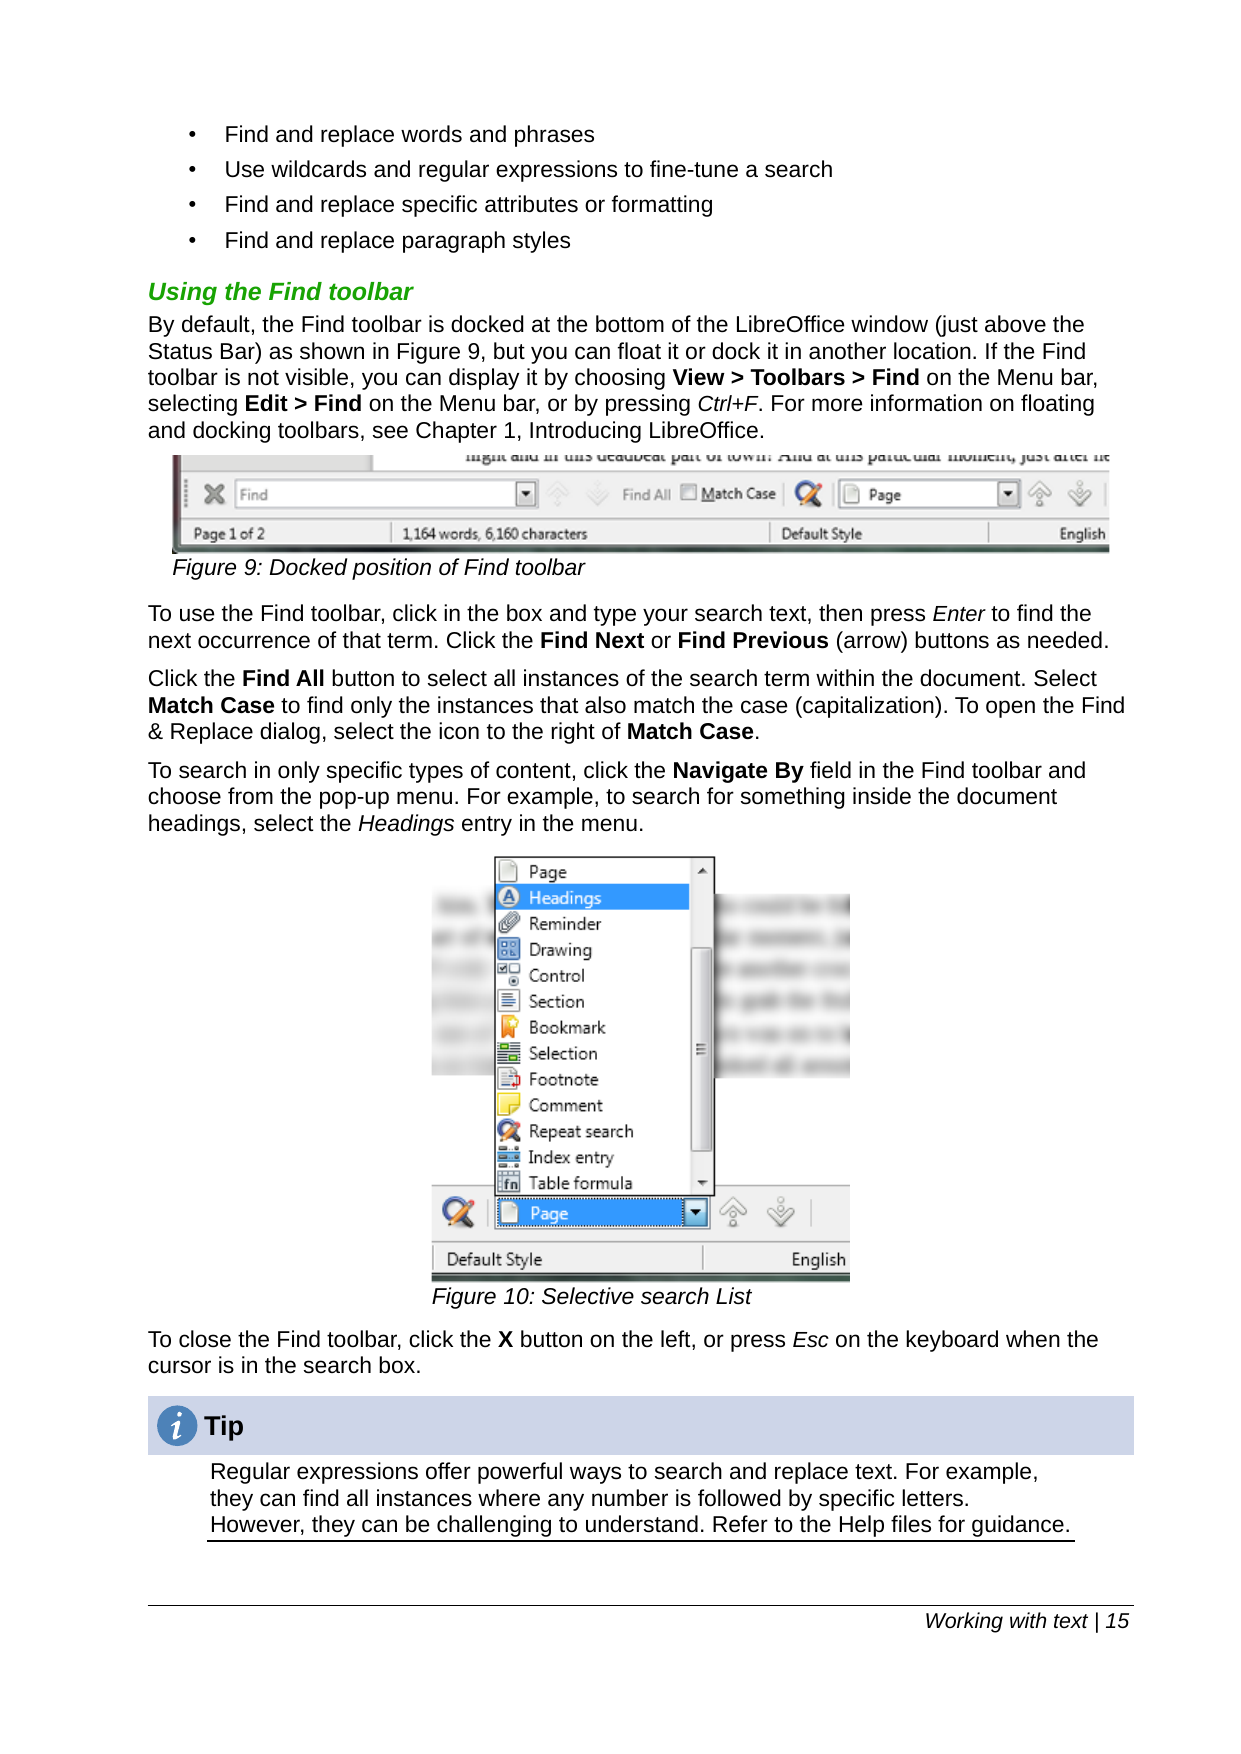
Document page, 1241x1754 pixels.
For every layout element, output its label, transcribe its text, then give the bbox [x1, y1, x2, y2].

text To search in only specific types of content, click the Navigate By field in the Find toolbar and choose from the pop-up menu. For example, to search for something inside the document headings, select the Headings entry in the menu. [148, 757, 1134, 836]
text Figure 9: Docked position of Find toolbar [172, 554, 1109, 580]
text To close the Find toolbar, click the X button on the left, or press Esc on the keyboard when the cursor is in the search box. [148, 1326, 1134, 1378]
text Click the Find All button to select all instances of the search term within the document. Select Match Case to find only the instances that also match the case (capitalization). To open the Find & Replace dialog, select the icon to the right of Match Case. [148, 665, 1134, 744]
picture [172, 455, 1110, 554]
text Figure 10: Selective search List [432, 1283, 850, 1309]
text To use the Find toolbar, click in the box and type your search text, then press Enter to find the next occurrence of that term. Click the Find Next or Find Previous (arrow) buttons as needed. [148, 600, 1134, 653]
list Use wildcards and regular expressions to fine-tune a search [185, 153, 1134, 183]
list Find and replace specific attributes or formatting [185, 188, 1134, 218]
subtitle Using the Find toolbar [148, 277, 1134, 305]
text By default, the Find toolbar is docked at the bottom of the LibreOffice window (just above the Status Bar) as shown in Figure 9, but you can float it or dock it in another location. If the Find toolbar is not visible, you can display it by choosing View > Toolbars > Find on the Menu bar, selecting Edit > Find on the Menu bar, or by pressing Ctrl+F. For more information on floating and docking toolbars, see Chapter 1, Introducing LibreOffice. [148, 311, 1134, 443]
list Find and replace words and phrases [185, 118, 1134, 147]
subtitle Tip [148, 1396, 1134, 1455]
list Find and replace paragraph styles [185, 224, 1134, 256]
text Regular expressions offer powerful ways to search and replace text. For example, they can find all instances where any number is followed by specific letters. However, they can be challenging to understand. Refer to the Help files for guidance. [207, 1455, 1075, 1540]
picture [431, 848, 850, 1283]
